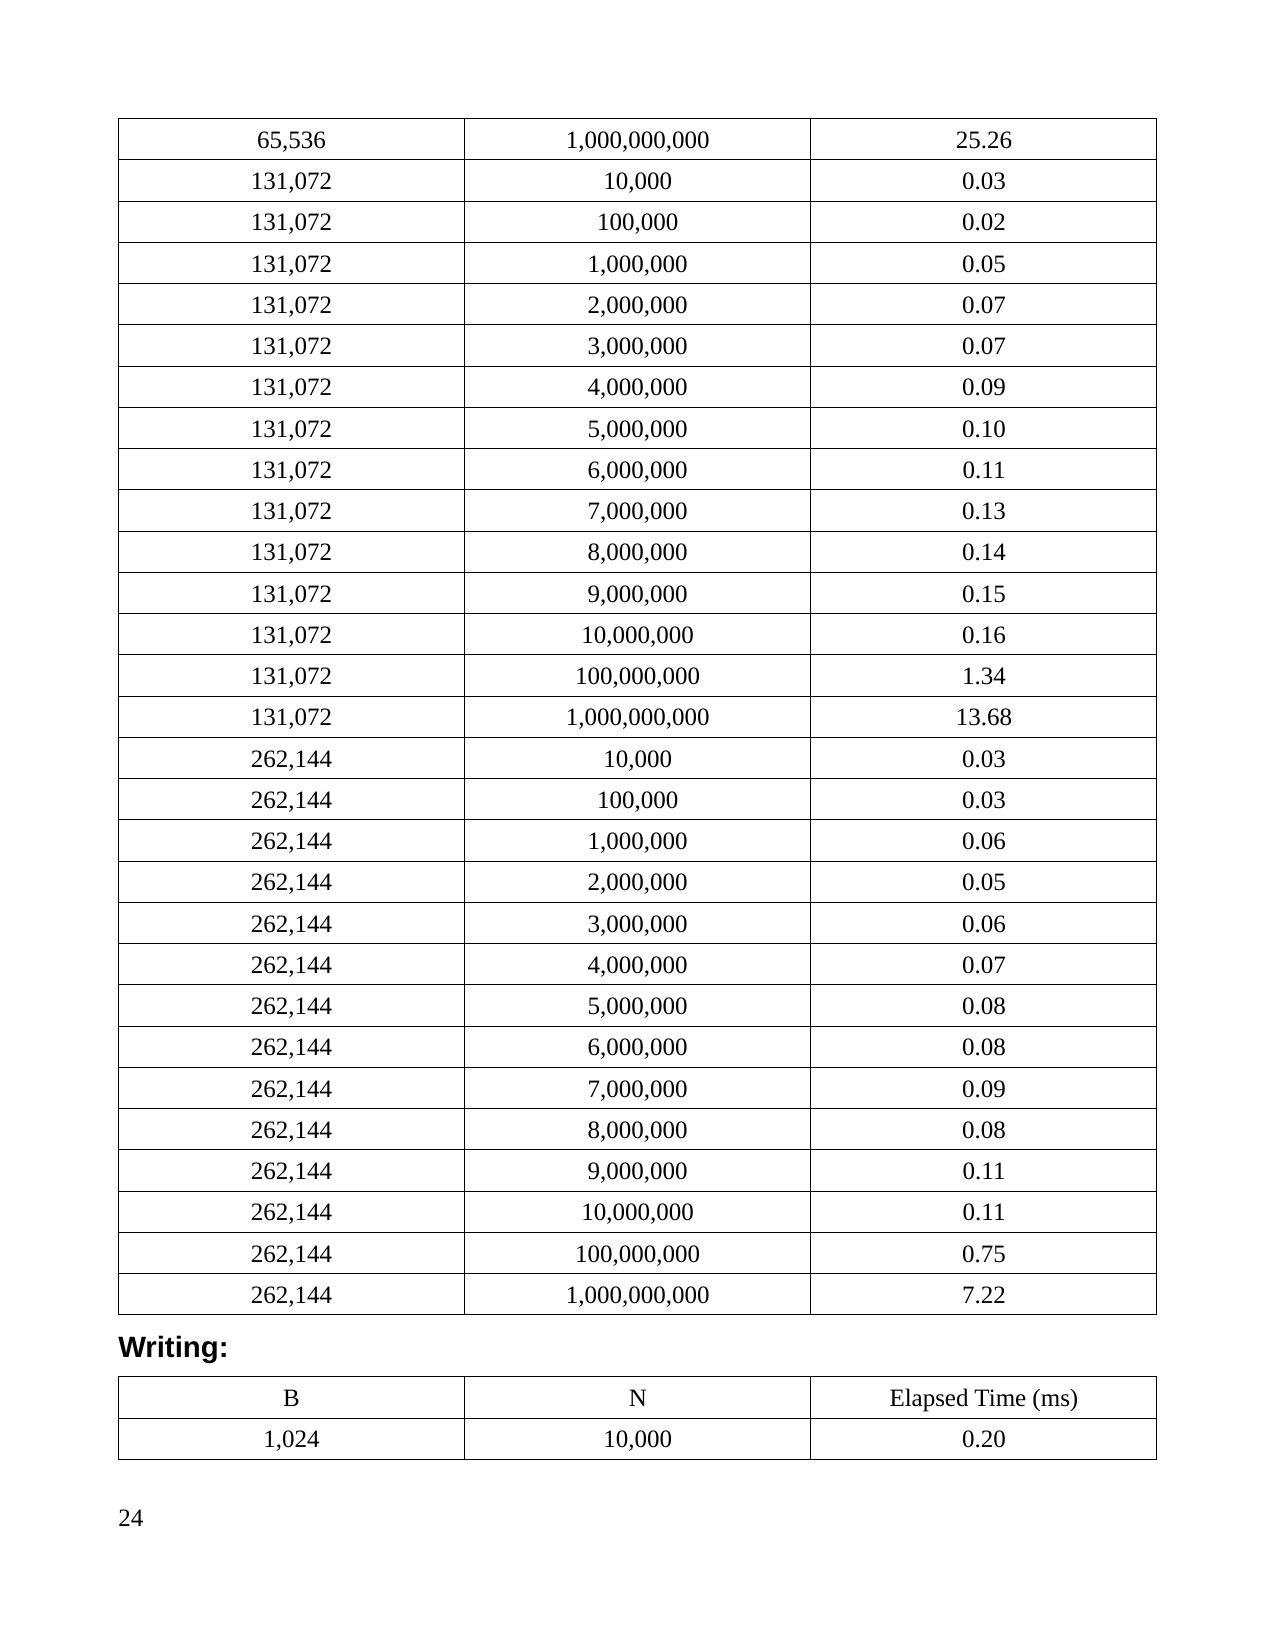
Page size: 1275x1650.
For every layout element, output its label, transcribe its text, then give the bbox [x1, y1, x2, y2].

table_cell 13.68 [811, 697, 1156, 737]
table_cell 1,000,000 [465, 243, 810, 283]
table_cell 131,072 [119, 325, 464, 366]
table_cell 262,144 [119, 944, 464, 984]
table_cell 25.26 [811, 119, 1156, 159]
table_cell 5,000,000 [465, 985, 810, 1026]
table_cell 0.02 [811, 202, 1156, 242]
table_cell 0.75 [811, 1233, 1156, 1273]
table_cell 131,072 [119, 655, 464, 696]
table_cell 5,000,000 [465, 408, 810, 448]
table_cell 6,000,000 [465, 1027, 810, 1067]
table_cell 131,072 [119, 697, 464, 737]
table_cell 0.11 [811, 1150, 1156, 1191]
table_cell 3,000,000 [465, 325, 810, 366]
table_cell 131,072 [119, 614, 464, 654]
table_cell 0.10 [811, 408, 1156, 448]
table_cell 100,000,000 [465, 655, 810, 696]
table_cell 131,072 [119, 202, 464, 242]
table_cell 262,144 [119, 1192, 464, 1232]
table_cell 131,072 [119, 408, 464, 448]
table_cell 4,000,000 [465, 944, 810, 984]
table_cell 10,000 [465, 1419, 810, 1459]
table_cell 9,000,000 [465, 1150, 810, 1191]
table_cell 0.05 [811, 243, 1156, 283]
table_cell 262,144 [119, 1027, 464, 1067]
table_cell 0.05 [811, 862, 1156, 902]
table_cell 0.09 [811, 367, 1156, 407]
table_cell 2,000,000 [465, 862, 810, 902]
table_cell 1,000,000,000 [465, 119, 810, 159]
table_cell 3,000,000 [465, 903, 810, 943]
subtitle Writing: [118, 1330, 1157, 1364]
table_cell 0.11 [811, 1192, 1156, 1232]
table_cell 1.34 [811, 655, 1156, 696]
table_cell 262,144 [119, 1150, 464, 1191]
table_cell 262,144 [119, 820, 464, 861]
table_cell 0.08 [811, 985, 1156, 1026]
table_cell 0.03 [811, 160, 1156, 201]
table_cell 65,536 [119, 119, 464, 159]
table_cell 100,000 [465, 202, 810, 242]
table_header N [465, 1377, 810, 1417]
table_cell 9,000,000 [465, 573, 810, 613]
table_cell 0.08 [811, 1109, 1156, 1149]
table_cell 131,072 [119, 490, 464, 531]
table_cell 0.13 [811, 490, 1156, 531]
table_cell 0.16 [811, 614, 1156, 654]
table_cell 10,000,000 [465, 1192, 810, 1232]
table_cell 0.06 [811, 903, 1156, 943]
table_cell 262,144 [119, 1233, 464, 1273]
table_cell 0.20 [811, 1419, 1156, 1459]
table_cell 1,000,000,000 [465, 697, 810, 737]
table_cell 0.08 [811, 1027, 1156, 1067]
table_cell 131,072 [119, 367, 464, 407]
table_cell 1,000,000,000 [465, 1274, 810, 1314]
table_cell 100,000 [465, 779, 810, 819]
table_cell 7,000,000 [465, 1068, 810, 1108]
table_cell 0.06 [811, 820, 1156, 861]
table_cell 1,024 [119, 1419, 464, 1459]
table_cell 262,144 [119, 1274, 464, 1314]
table_cell 262,144 [119, 738, 464, 778]
table_cell 131,072 [119, 243, 464, 283]
table_cell 10,000 [465, 160, 810, 201]
table_cell 4,000,000 [465, 367, 810, 407]
table_cell 0.09 [811, 1068, 1156, 1108]
table_cell 7.22 [811, 1274, 1156, 1314]
table_header B [119, 1377, 464, 1417]
table_cell 10,000,000 [465, 614, 810, 654]
table_cell 131,072 [119, 284, 464, 324]
table_cell 0.07 [811, 284, 1156, 324]
table_cell 0.03 [811, 738, 1156, 778]
table_cell 0.03 [811, 779, 1156, 819]
table_cell 262,144 [119, 862, 464, 902]
table_cell 0.11 [811, 449, 1156, 489]
table_cell 262,144 [119, 779, 464, 819]
table_cell 2,000,000 [465, 284, 810, 324]
table_cell 8,000,000 [465, 532, 810, 572]
table_cell 0.07 [811, 325, 1156, 366]
table_cell 0.07 [811, 944, 1156, 984]
table_cell 262,144 [119, 985, 464, 1026]
table_cell 8,000,000 [465, 1109, 810, 1149]
table_cell 1,000,000 [465, 820, 810, 861]
table_cell 131,072 [119, 573, 464, 613]
table_header Elapsed Time (ms) [811, 1377, 1156, 1417]
table_cell 7,000,000 [465, 490, 810, 531]
table_cell 131,072 [119, 160, 464, 201]
table_cell 0.15 [811, 573, 1156, 613]
table_cell 262,144 [119, 903, 464, 943]
table_cell 10,000 [465, 738, 810, 778]
table_cell 6,000,000 [465, 449, 810, 489]
table_cell 262,144 [119, 1068, 464, 1108]
table_cell 131,072 [119, 449, 464, 489]
table_cell 100,000,000 [465, 1233, 810, 1273]
table_cell 131,072 [119, 532, 464, 572]
table_cell 0.14 [811, 532, 1156, 572]
table_cell 262,144 [119, 1109, 464, 1149]
